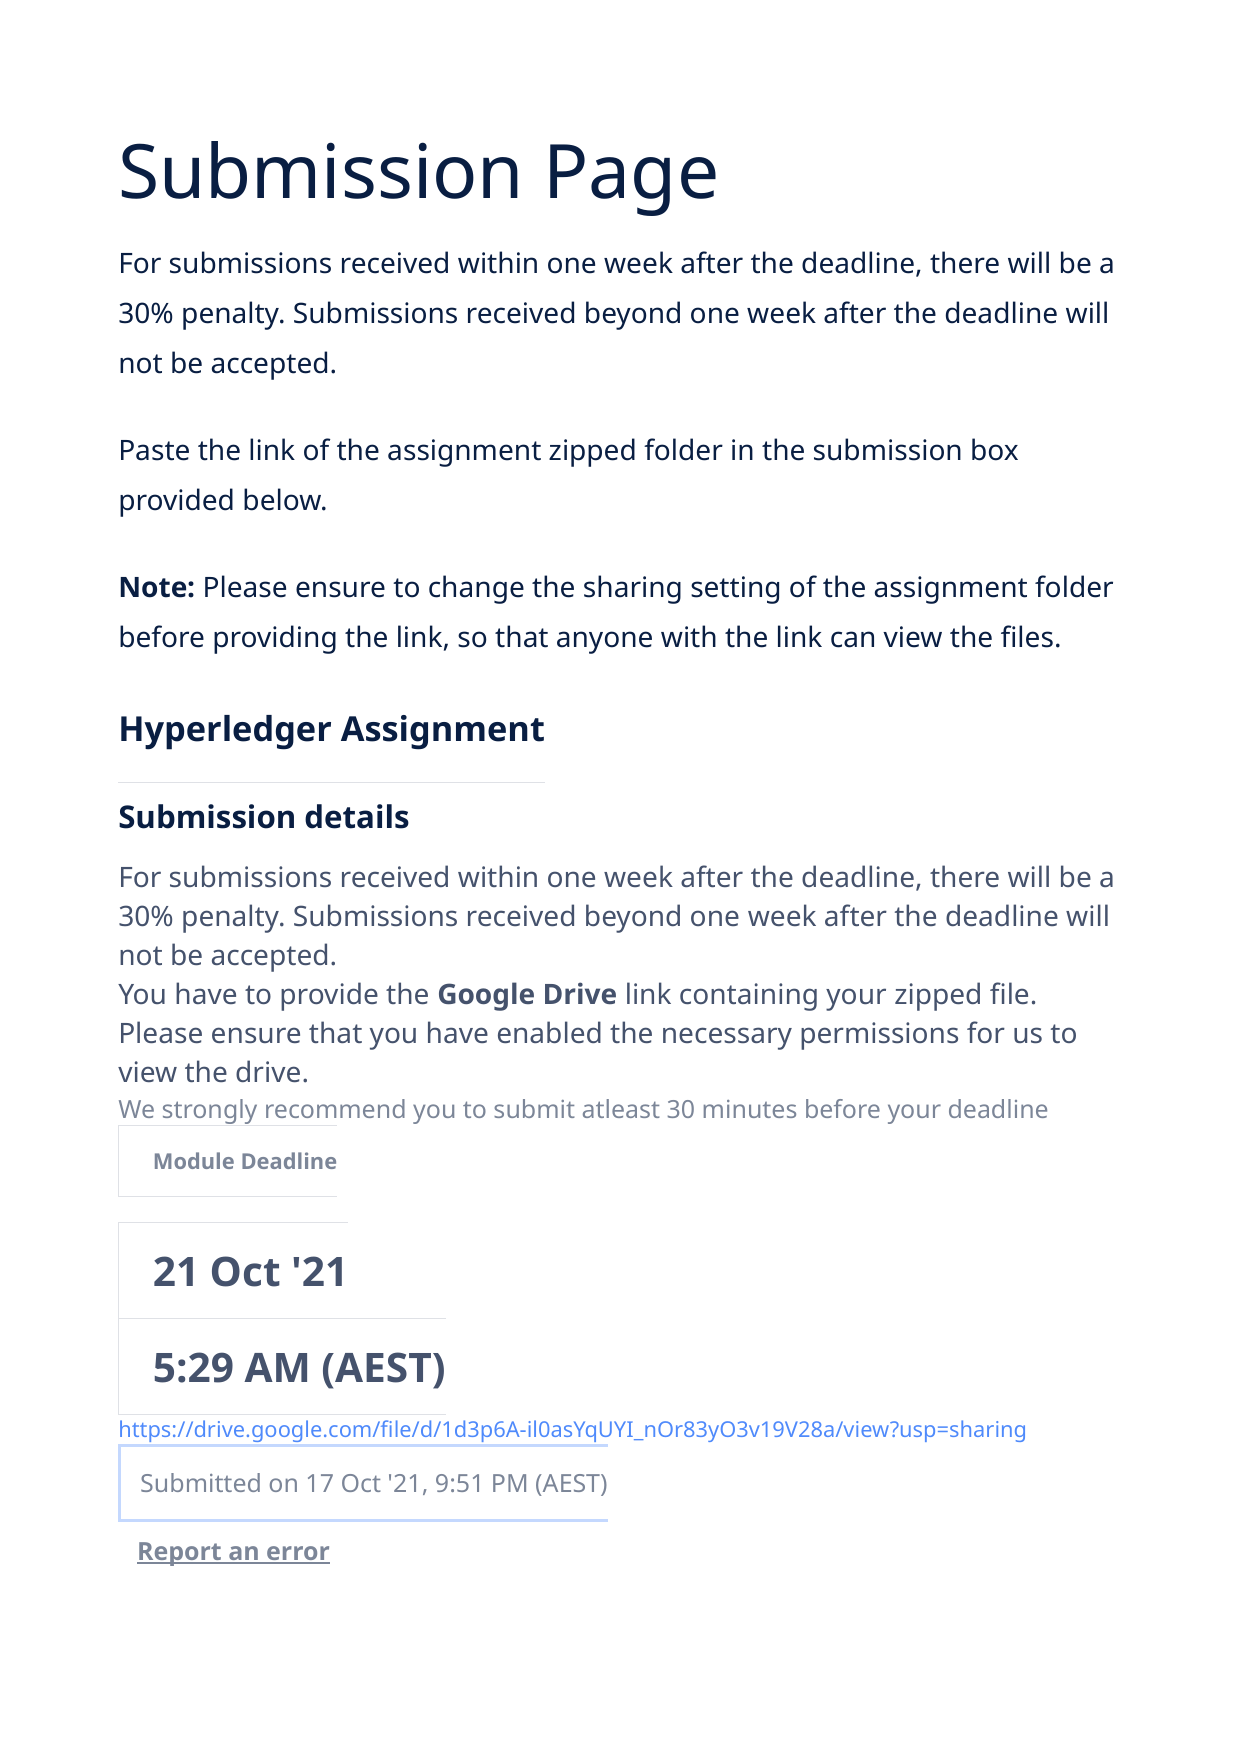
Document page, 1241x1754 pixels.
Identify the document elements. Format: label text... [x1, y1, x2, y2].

text 5:29 AM (AEST) [119, 1318, 1122, 1414]
text Note: Please ensure to change the sharing setting of the assignment folder before providing the link, so that anyone with the link can view the files. [118, 567, 1122, 655]
text For submissions received within one week after the deadline, there will be a 30% penalty. Submissions received beyond one week after the deadline will not be accepted. [118, 857, 1122, 974]
text Report an error [137, 1534, 1122, 1568]
text https://drive.google.com/file/d/1d3p6A-il0asYqUYI_nOr83yO3v19V28a/view?usp=sharing [118, 1414, 1122, 1444]
text Paste the link of the assignment zipped folder in the submission box provided below. [118, 430, 1122, 518]
text Submitted on 17 Oct '21, 9:51 PM (AEST) [121, 1444, 1122, 1522]
text You have to provide the Google Drive link containing your zipped file. Please ensure that you have enabled the necessary permissions for us to view the drive. [118, 974, 1122, 1091]
text Hyperledger Assignment [118, 704, 1122, 782]
text Submission details [118, 794, 1122, 838]
text For submissions received within one week after the deadline, there will be a 30% penalty. Submissions received beyond one week after the deadline will not be accepted. [118, 244, 1122, 382]
text 21 Oct '21 [119, 1222, 1122, 1318]
subtitle Submission Page [118, 118, 1122, 220]
text We strongly recommend you to submit atleast 30 minutes before your deadline [118, 1091, 1122, 1125]
text Module Deadline [119, 1125, 1122, 1196]
